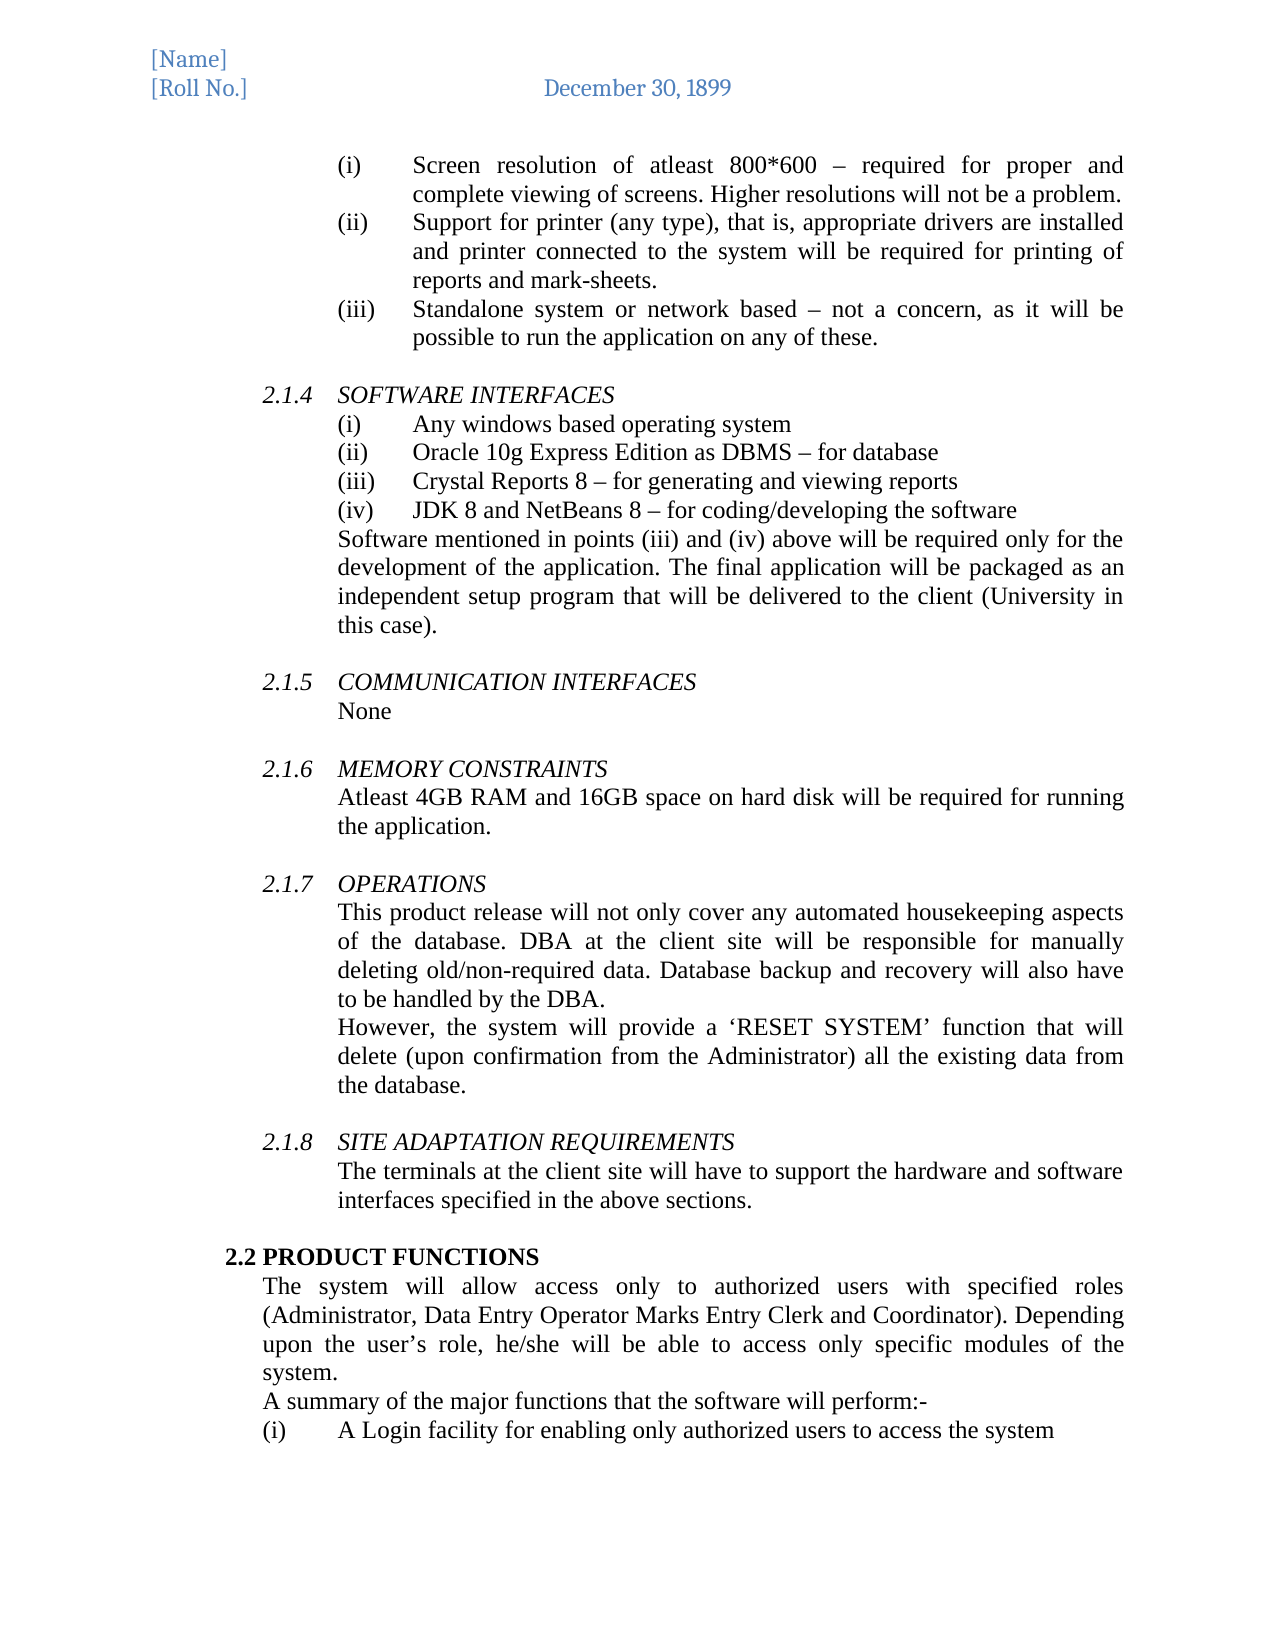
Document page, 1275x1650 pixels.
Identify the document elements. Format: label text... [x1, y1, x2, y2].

list PRODUCT FUNCTIONS [225, 1242, 1125, 1271]
list MEMORY CONSTRAINTS [262, 754, 1125, 782]
list The system will allow access only to authorized users with specified roles (Administrator, Data Entry Operator Marks Entry Clerk and Coordinator). Depending upon the user’s role, he/she will be able to access only specific modules of the system. [262, 1271, 1125, 1386]
list Support for printer (any type), that is, appropriate drivers are installed and printer connected to the system will be required for printing of reports and mark-sheets. [337, 207, 1125, 294]
list None [337, 696, 1125, 725]
list SITE ADAPTATION REQUIREMENTS [262, 1127, 1125, 1156]
list Any windows based operating system [337, 409, 1125, 437]
list OPERATIONS [262, 869, 1125, 897]
list COMMUNICATION INTERFACES [262, 667, 1125, 696]
list JDK 8 and NetBeans 8 – for coding/developing the software [337, 495, 1125, 524]
list SOFTWARE INTERFACES [262, 380, 1125, 409]
list Atleast 4GB RAM and 16GB space on hard disk will be required for running the application. [337, 782, 1125, 840]
list The terminals at the client site will have to support the hardware and software interfaces specified in the above sections. [337, 1156, 1125, 1214]
list Crystal Reports 8 – for generating and viewing reports [337, 466, 1125, 495]
list This product release will not only cover any automated housekeeping aspects of the database. DBA at the client site will be responsible for manually deleting old/non-required data. Database backup and recovery will also have to be handled by the DBA. [337, 897, 1125, 1012]
list Standalone system or network based – not a concern, as it will be possible to run the application on any of these. [337, 294, 1125, 351]
list Oracle 10g Express Edition as DBMS – for database [337, 437, 1125, 466]
text Software mentioned in points (iii) and (iv) above will be required only for the development of the application. The final application will be packaged as an independent setup program that will be delivered to the client (University in this case). [337, 524, 1125, 639]
list Screen resolution of atleast 800*600 – required for proper and complete viewing of screens. Higher resolutions will not be a problem. [337, 150, 1125, 207]
list A Login facility for enabling only authorized users to access the system [262, 1415, 1125, 1444]
list A summary of the major functions that the software will perform:- [262, 1386, 1125, 1415]
list However, the system will provide a ‘RESET SYSTEM’ function that will delete (upon confirmation from the Administrator) all the existing data from the database. [337, 1012, 1125, 1099]
